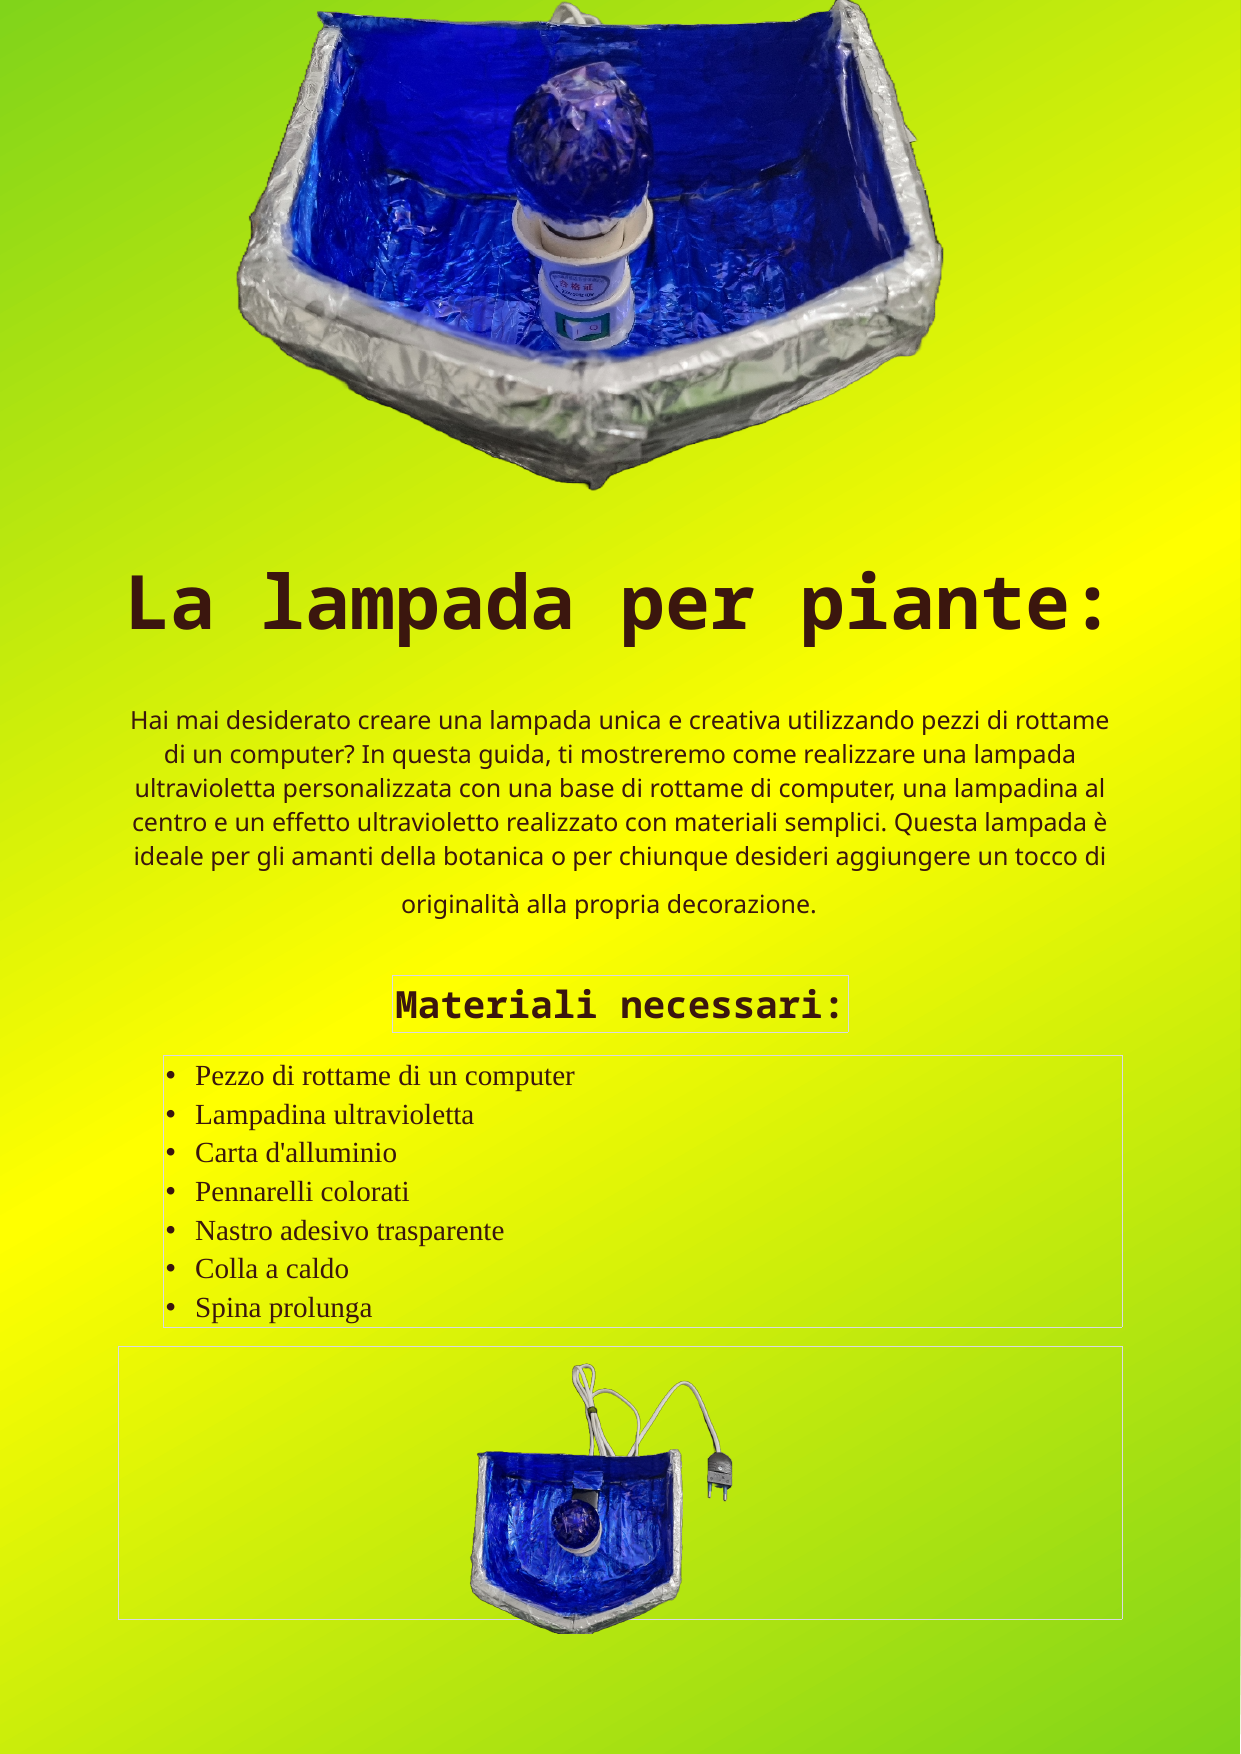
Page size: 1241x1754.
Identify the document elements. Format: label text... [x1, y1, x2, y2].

list Pennarelli colorati [164, 1171, 1122, 1208]
text La lampada per piante: [118, 549, 1122, 652]
list Carta d'alluminio [164, 1132, 1122, 1169]
list Colla a caldo [164, 1248, 1122, 1285]
text [118, 975, 392, 1032]
text Hai mai desiderato creare una lampada unica e creativa utilizzando pezzi di rottame di un computer? In questa guida, ti mostreremo come realizzare una lampada ultravioletta personalizzata con una base di rottame di computer, una lampadina al centro e un effetto ultravioletto realizzato con materiali semplici. Questa lampada è ideale per gli amanti della botanica o per chiunque desideri aggiungere un tocco di originalità alla propria decorazione. [118, 703, 1122, 924]
text [849, 975, 1122, 1032]
list Nastro adesivo trasparente [164, 1210, 1122, 1246]
text Materiali necessari: [393, 976, 848, 1032]
picture [224, 0, 978, 501]
list Lampadina ultravioletta [164, 1094, 1122, 1131]
picture [463, 1357, 738, 1634]
list Spina prolunga [164, 1287, 1122, 1327]
list Pezzo di rottame di un computer [164, 1056, 1122, 1092]
